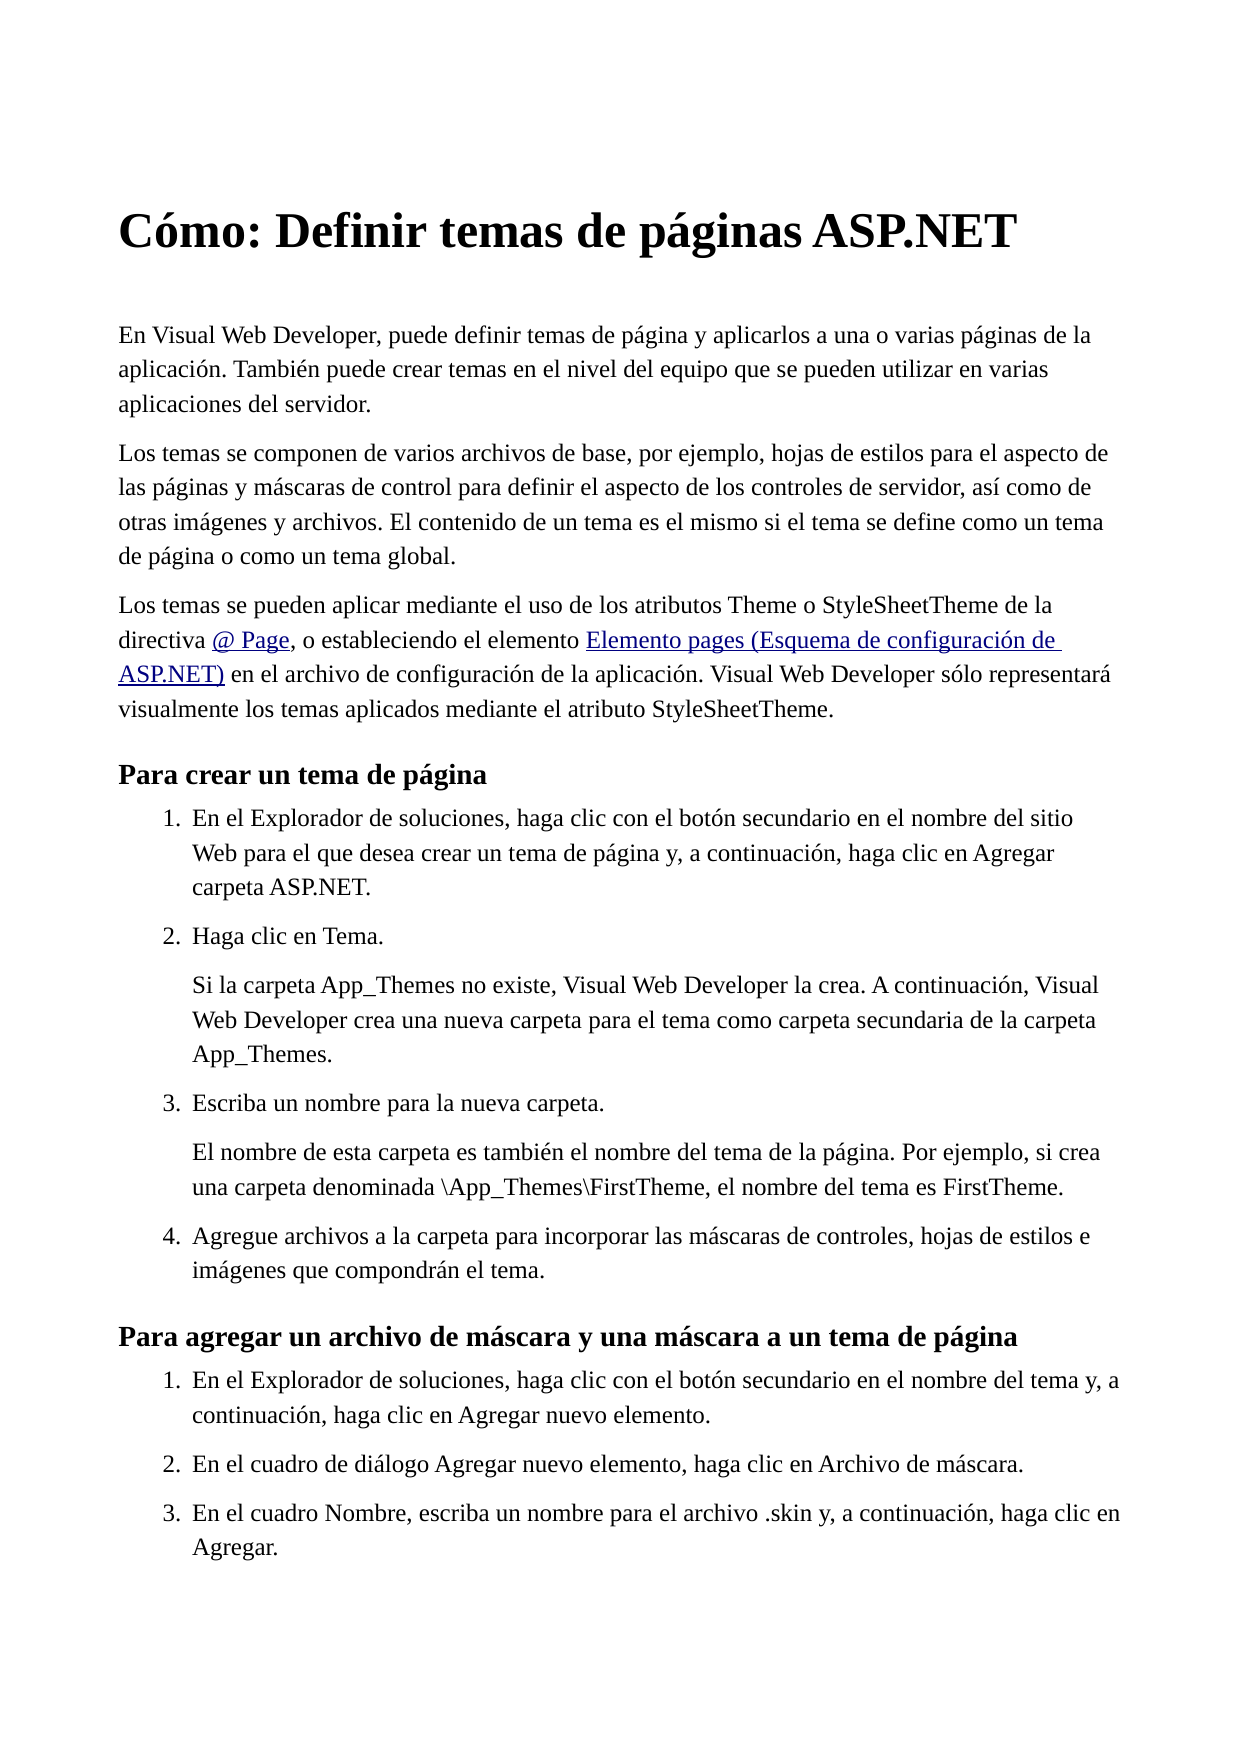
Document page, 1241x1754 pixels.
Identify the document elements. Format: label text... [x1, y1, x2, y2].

list Haga clic en Tema. [162, 921, 1122, 950]
subtitle Para agregar un archivo de máscara y una máscara a un tema de página [118, 1319, 1122, 1353]
list Agregue archivos a la carpeta para incorporar las máscaras de controles, hojas de estilos e imágenes que compondrán el tema. [162, 1221, 1122, 1284]
subtitle Para crear un tema de página [118, 757, 1122, 791]
list En el cuadro Nombre, escriba un nombre para el archivo .skin y, a continuación, haga clic en Agregar. [162, 1498, 1122, 1561]
list En el cuadro de diálogo Agregar nuevo elemento, haga clic en Archivo de máscara. [162, 1449, 1122, 1477]
list Si la carpeta App_Themes no existe, Visual Web Developer la crea. A continuación, Visual Web Developer crea una nueva carpeta para el tema como carpeta secundaria de la carpeta App_Themes. [162, 970, 1122, 1068]
list En el Explorador de soluciones, haga clic con el botón secundario en el nombre del sitio Web para el que desea crear un tema de página y, a continuación, haga clic en Agregar carpeta ASP.NET. [162, 803, 1122, 901]
subtitle Cómo: Definir temas de páginas ASP.NET [118, 201, 1122, 258]
text En Visual Web Developer, puede definir temas de página y aplicarlos a una o varias páginas de la aplicación. También puede crear temas en el nivel del equipo que se pueden utilizar en varias aplicaciones del servidor. [118, 320, 1122, 417]
text Los temas se pueden aplicar mediante el uso de los atributos Theme o StyleSheetTheme de la directiva @ Page, o estableciendo el elemento Elemento pages (Esquema de configuración de ASP.NET) en el archivo de configuración de la aplicación. Visual Web Developer sólo representará visualmente los temas aplicados mediante el atributo StyleSheetTheme. [118, 590, 1122, 722]
list Escriba un nombre para la nueva carpeta. [162, 1088, 1122, 1117]
list En el Explorador de soluciones, haga clic con el botón secundario en el nombre del tema y, a continuación, haga clic en Agregar nuevo elemento. [162, 1365, 1122, 1428]
text Los temas se componen de varios archivos de base, por ejemplo, hojas de estilos para el aspecto de las páginas y máscaras de control para definir el aspecto de los controles de servidor, así como de otras imágenes y archivos. El contenido de un tema es el mismo si el tema se define como un tema de página o como un tema global. [118, 438, 1122, 570]
list El nombre de esta carpeta es también el nombre del tema de la página. Por ejemplo, si crea una carpeta denominada \App_Themes\FirstTheme, el nombre del tema es FirstTheme. [162, 1137, 1122, 1201]
